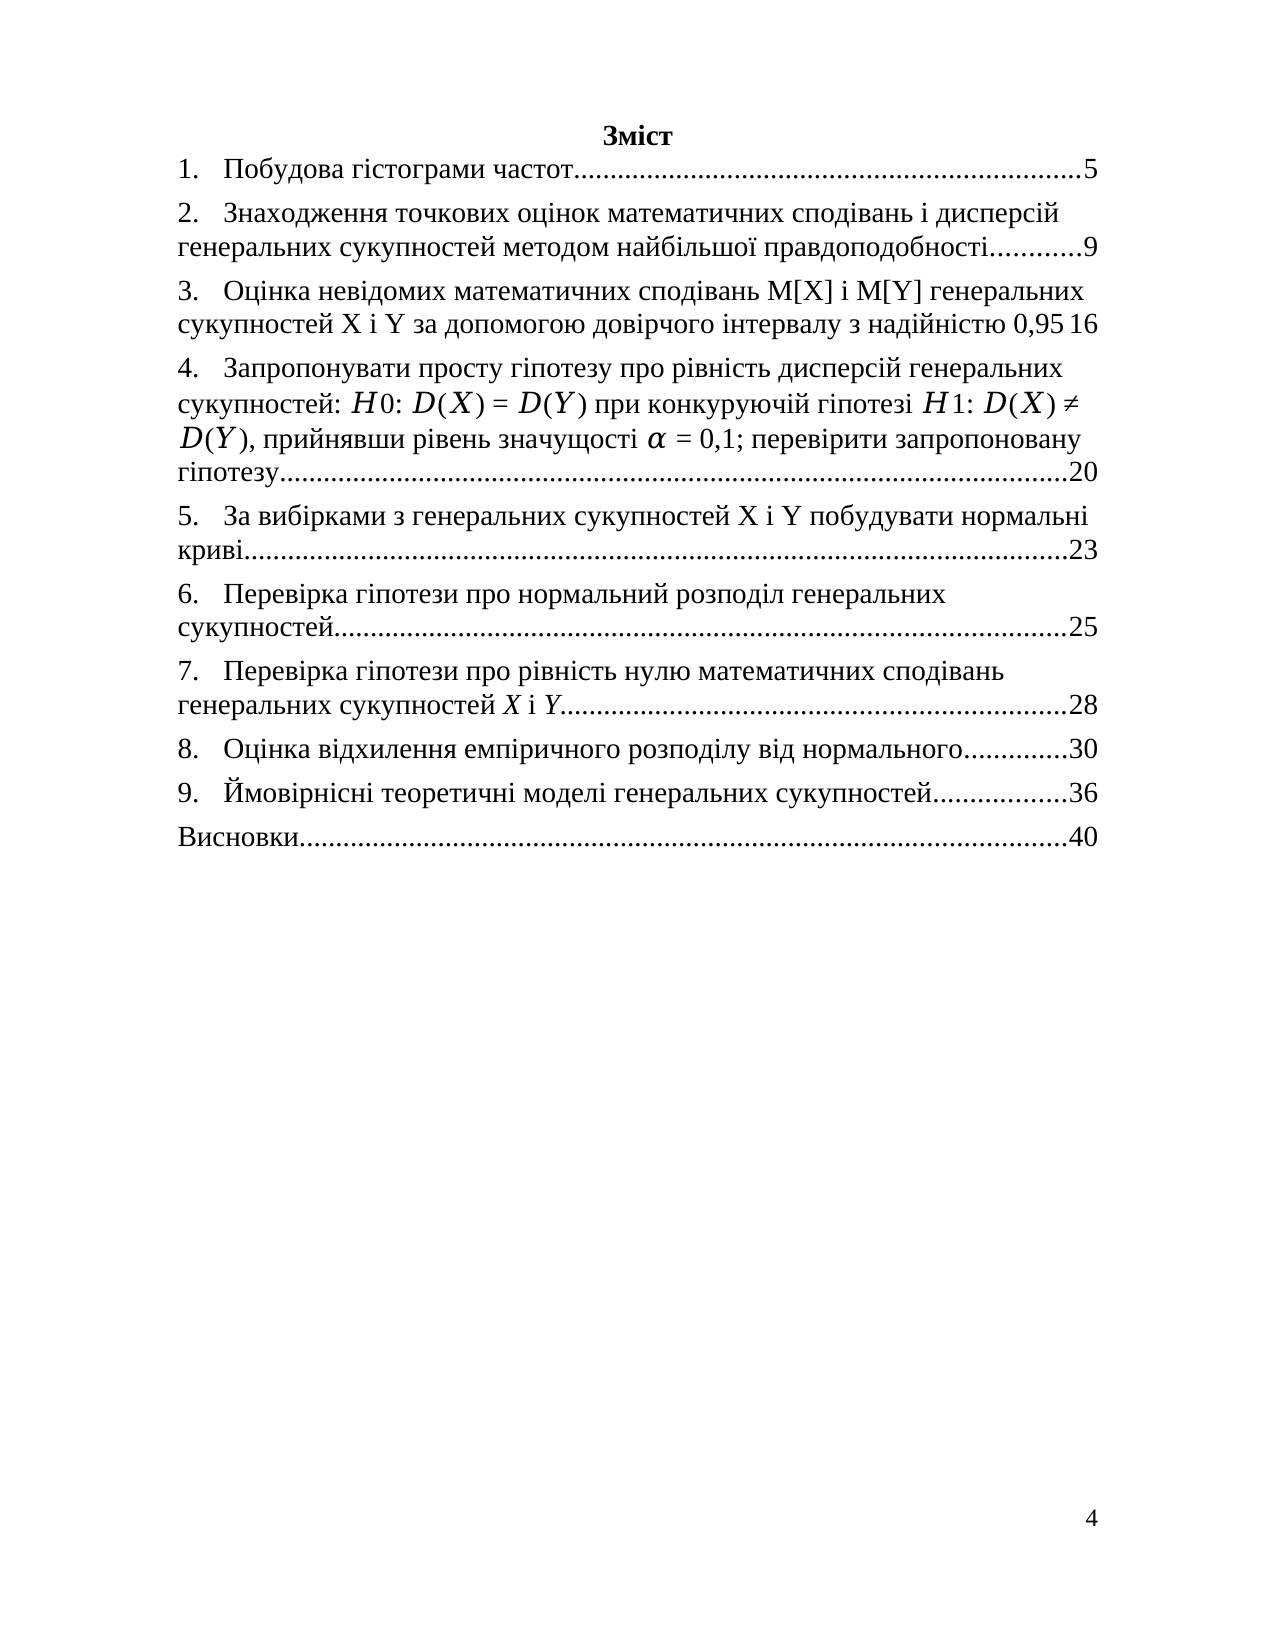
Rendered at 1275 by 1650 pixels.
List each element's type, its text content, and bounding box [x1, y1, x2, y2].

text 6. Перевірка гіпотези про нормальний розподіл генеральних сукупностей 25 [177, 576, 1098, 643]
text 7. Перевірка гіпотези про рівність нулю математичних сподівань генеральних сукупностей Х і Y 28 [177, 653, 1098, 721]
text 5. За вибірками з генеральних сукупностей X і Y побудувати нормальні криві 23 [177, 498, 1098, 566]
subtitle Зміст [177, 118, 1098, 152]
text Висновки 40 [177, 819, 1098, 852]
text 9. Ймовірнісні теоретичні моделі генеральних сукупностей 36 [177, 775, 1098, 808]
text 3. Оцінка невідомих математичних сподівань M[X] i M[Y] генеральних сукупностей X і Y за допомогою довірчого інтервалу з надійністю 0,95 16 [177, 273, 1098, 340]
text 2. Знаходження точкових оцінок математичних сподівань і дисперсій генеральних сукупностей методом найбільшої правдоподобності 9 [177, 196, 1098, 263]
text 4. Запропонувати просту гіпотезу про рівність дисперсій генеральних сукупностей: 𝐻0: 𝐷(𝑋) = 𝐷(𝑌) при конкуруючій гіпотезі 𝐻1: 𝐷(𝑋) ≠ 𝐷(𝑌), прийнявши рівень значущості 𝛼 = 0,1; перевірити запропоновану гіпотезу 20 [177, 351, 1098, 488]
text 8. Оцінка відхилення емпіричного розподілу від нормального 30 [177, 731, 1098, 764]
text 1. Побудова гістограми частот 5 [177, 152, 1098, 185]
